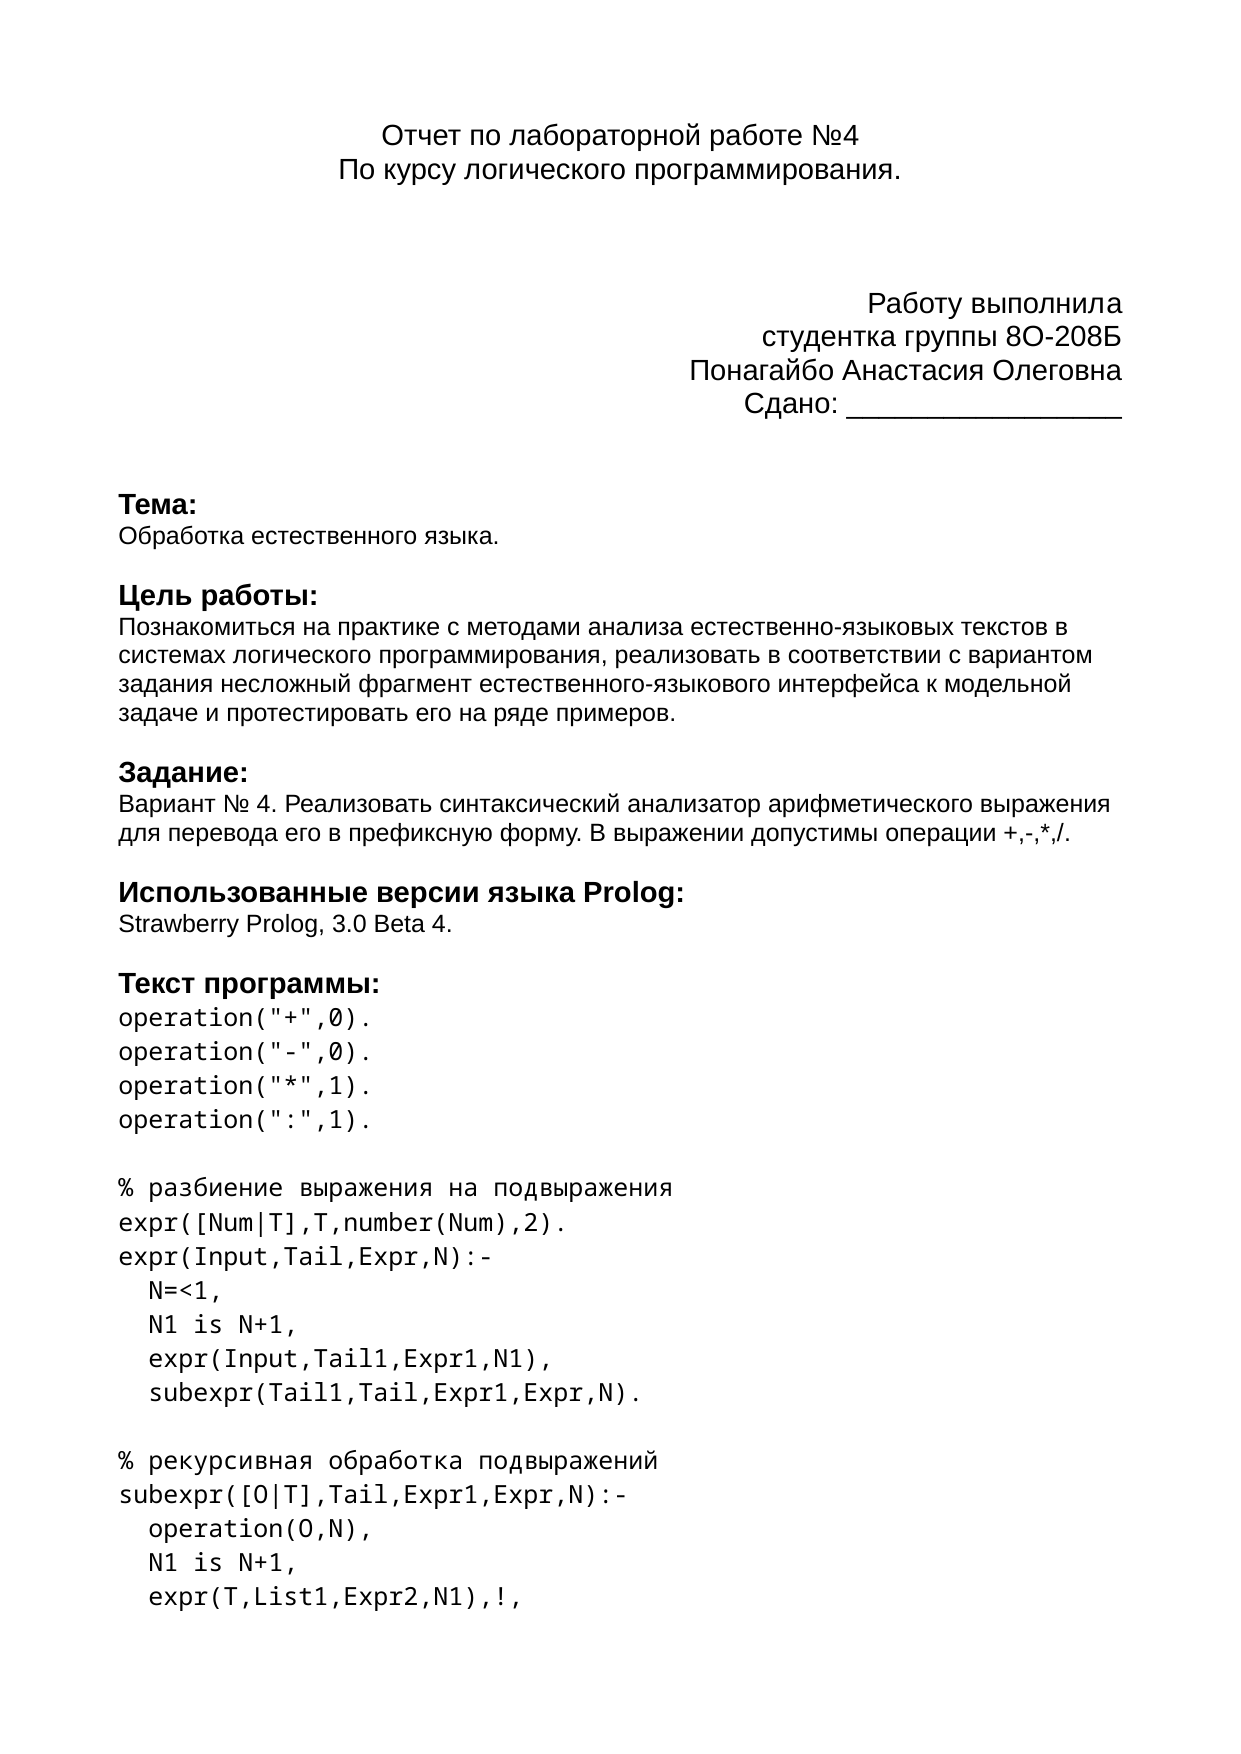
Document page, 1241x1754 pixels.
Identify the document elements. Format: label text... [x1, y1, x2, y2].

text % рекурсивная обработка подвыражений [118, 1443, 1122, 1477]
text operation("+",0). [118, 1000, 1122, 1034]
text N1 is N+1, [118, 1545, 1122, 1579]
text operation("-",0). [118, 1034, 1122, 1068]
text Вариант № 4. Реализовать синтаксический анализатор арифметического выражения для перевода его в префиксную форму. В выражении допустимы операции +,-,*,/. [118, 789, 1122, 846]
text N1 is N+1, [118, 1306, 1122, 1340]
text Обработка естественного языка. [118, 521, 1122, 549]
text Цель работы: [118, 578, 1122, 612]
text Отчет по лабораторной работе №4 [118, 118, 1122, 152]
text студентка группы 8О-208Б [118, 319, 1122, 353]
text expr(Input,Tail1,Expr1,N1), [118, 1340, 1122, 1374]
text Работу выполнила [118, 286, 1122, 319]
text N=<1, [118, 1272, 1122, 1306]
text Strawberry Prolog, 3.0 Beta 4. [118, 909, 1122, 937]
text Сдано: _________________ [118, 386, 1122, 420]
text Тема: [118, 487, 1122, 521]
text Текст программы: [118, 966, 1122, 1000]
text subexpr(Tail1,Tail,Expr1,Expr,N). [118, 1374, 1122, 1408]
text Задание: [118, 755, 1122, 789]
text subexpr([O|T],Tail,Expr1,Expr,N):- [118, 1477, 1122, 1511]
text По курсу логического программирования. [118, 152, 1122, 185]
text Познакомиться на практике с методами анализа естественно-языковых текстов в системах логического программирования, реализовать в соответствии с вариантом задания несложный фрагмент естественного-языкового интерфейса к модельной задаче и протестировать его на ряде примеров. [118, 612, 1122, 727]
text operation(":",1). [118, 1102, 1122, 1136]
text expr([Num|T],T,number(Num),2). [118, 1204, 1122, 1238]
text Использованные версии языка Prolog: [118, 875, 1122, 909]
text expr(T,List1,Expr2,N1),!, [118, 1579, 1122, 1613]
text operation("*",1). [118, 1068, 1122, 1102]
text expr(Input,Tail,Expr,N):- [118, 1238, 1122, 1272]
text Понагайбо Анастасия Олеговна [118, 353, 1122, 386]
text operation(O,N), [118, 1511, 1122, 1545]
text % разбиение выражения на подвыражения [118, 1170, 1122, 1204]
